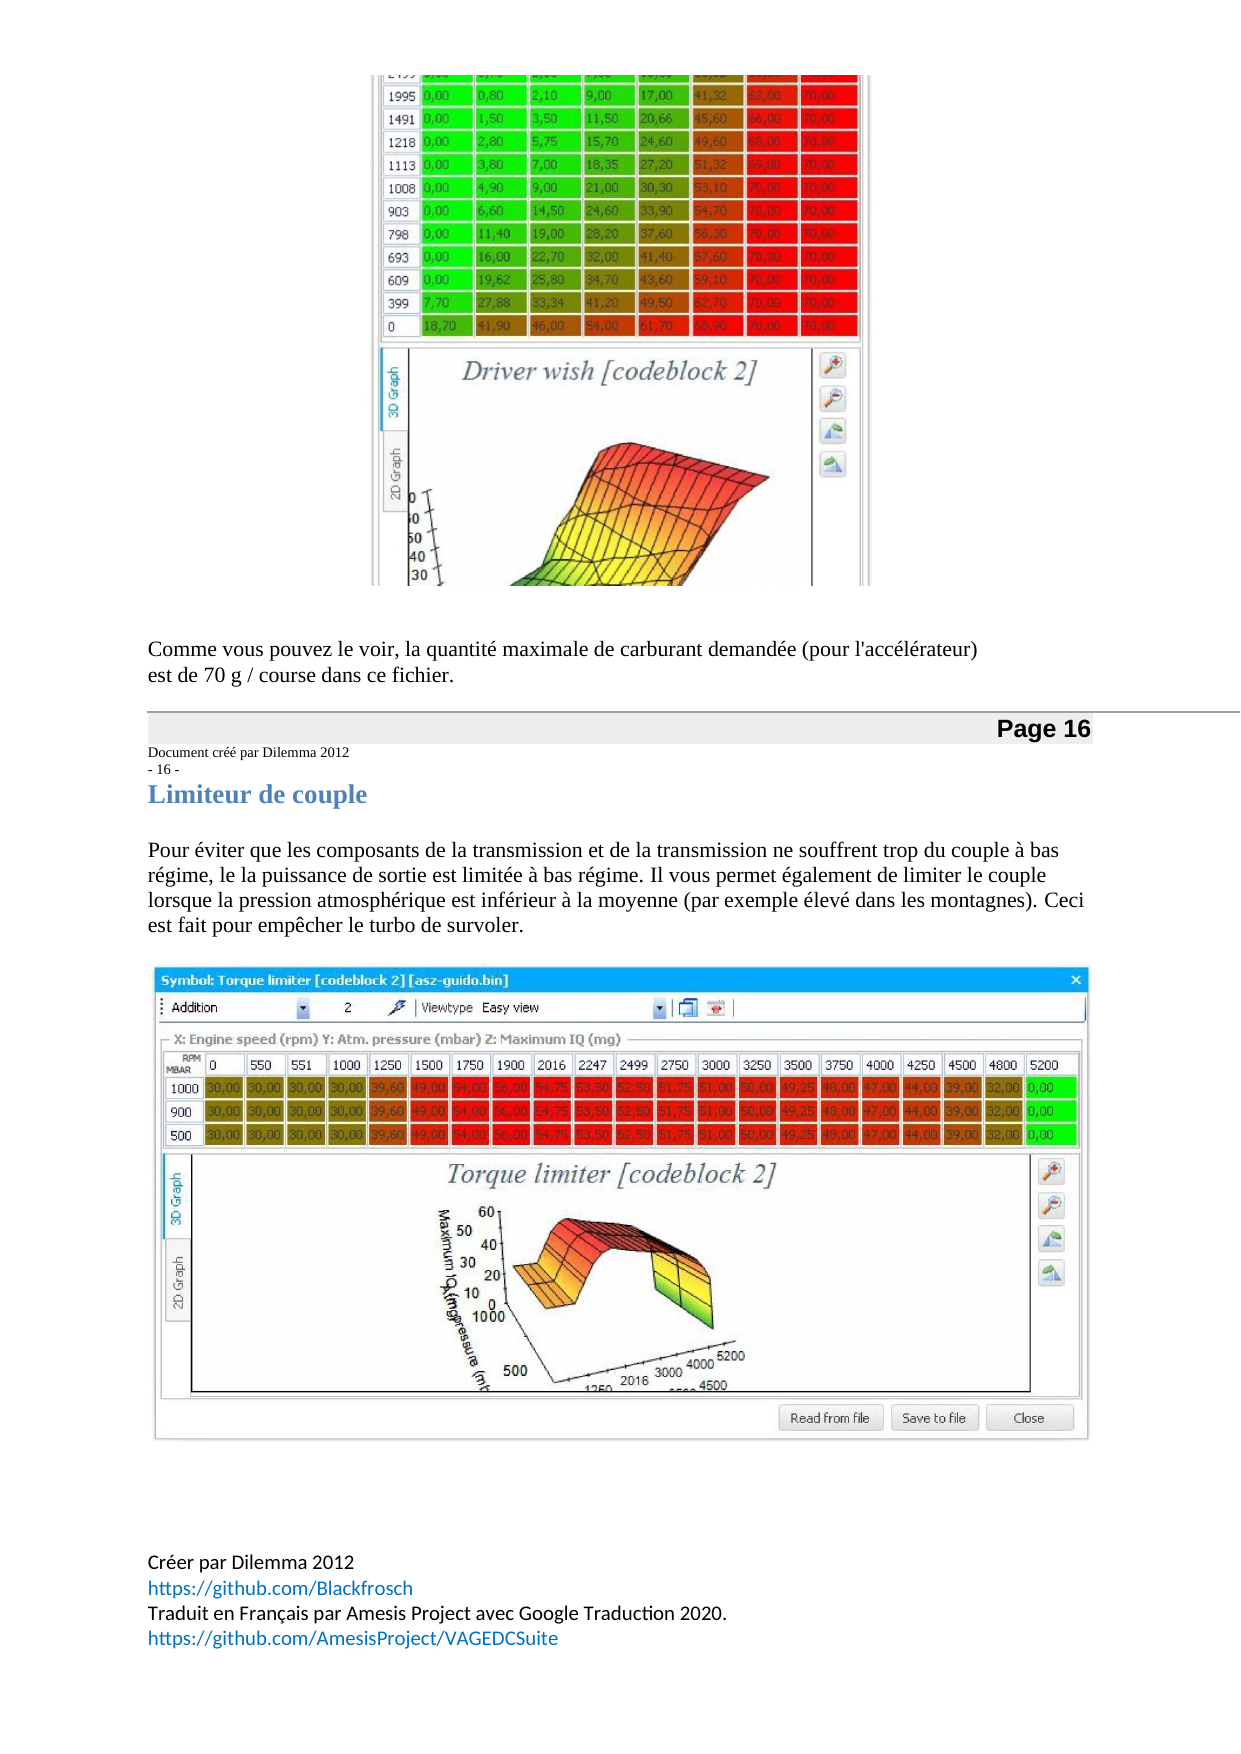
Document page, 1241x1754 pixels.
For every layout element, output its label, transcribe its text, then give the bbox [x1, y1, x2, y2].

table_header Page 16 [148, 713, 1093, 744]
text - 16 - [148, 761, 1093, 778]
text Pour éviter que les composants de la transmission et de la transmission ne souffrent trop du couple à bas régime, le la puissance de sortie est limitée à bas régime. Il vous permet également de limiter le couple lorsque la pression atmosphérique est inférieur à la moyenne (par exemple élevé dans les montagnes). Ceci est fait pour empêcher le turbo de survoler. [148, 837, 1093, 938]
text est de 70 g / course dans ce fichier. [148, 662, 1093, 687]
text Comme vous pouvez le voir, la quantité maximale de carburant demandée (pour l'accélérateur) [148, 636, 1093, 662]
text Limiteur de couple [148, 778, 1093, 809]
text Document créé par Dilemma 2012 [148, 744, 1093, 761]
